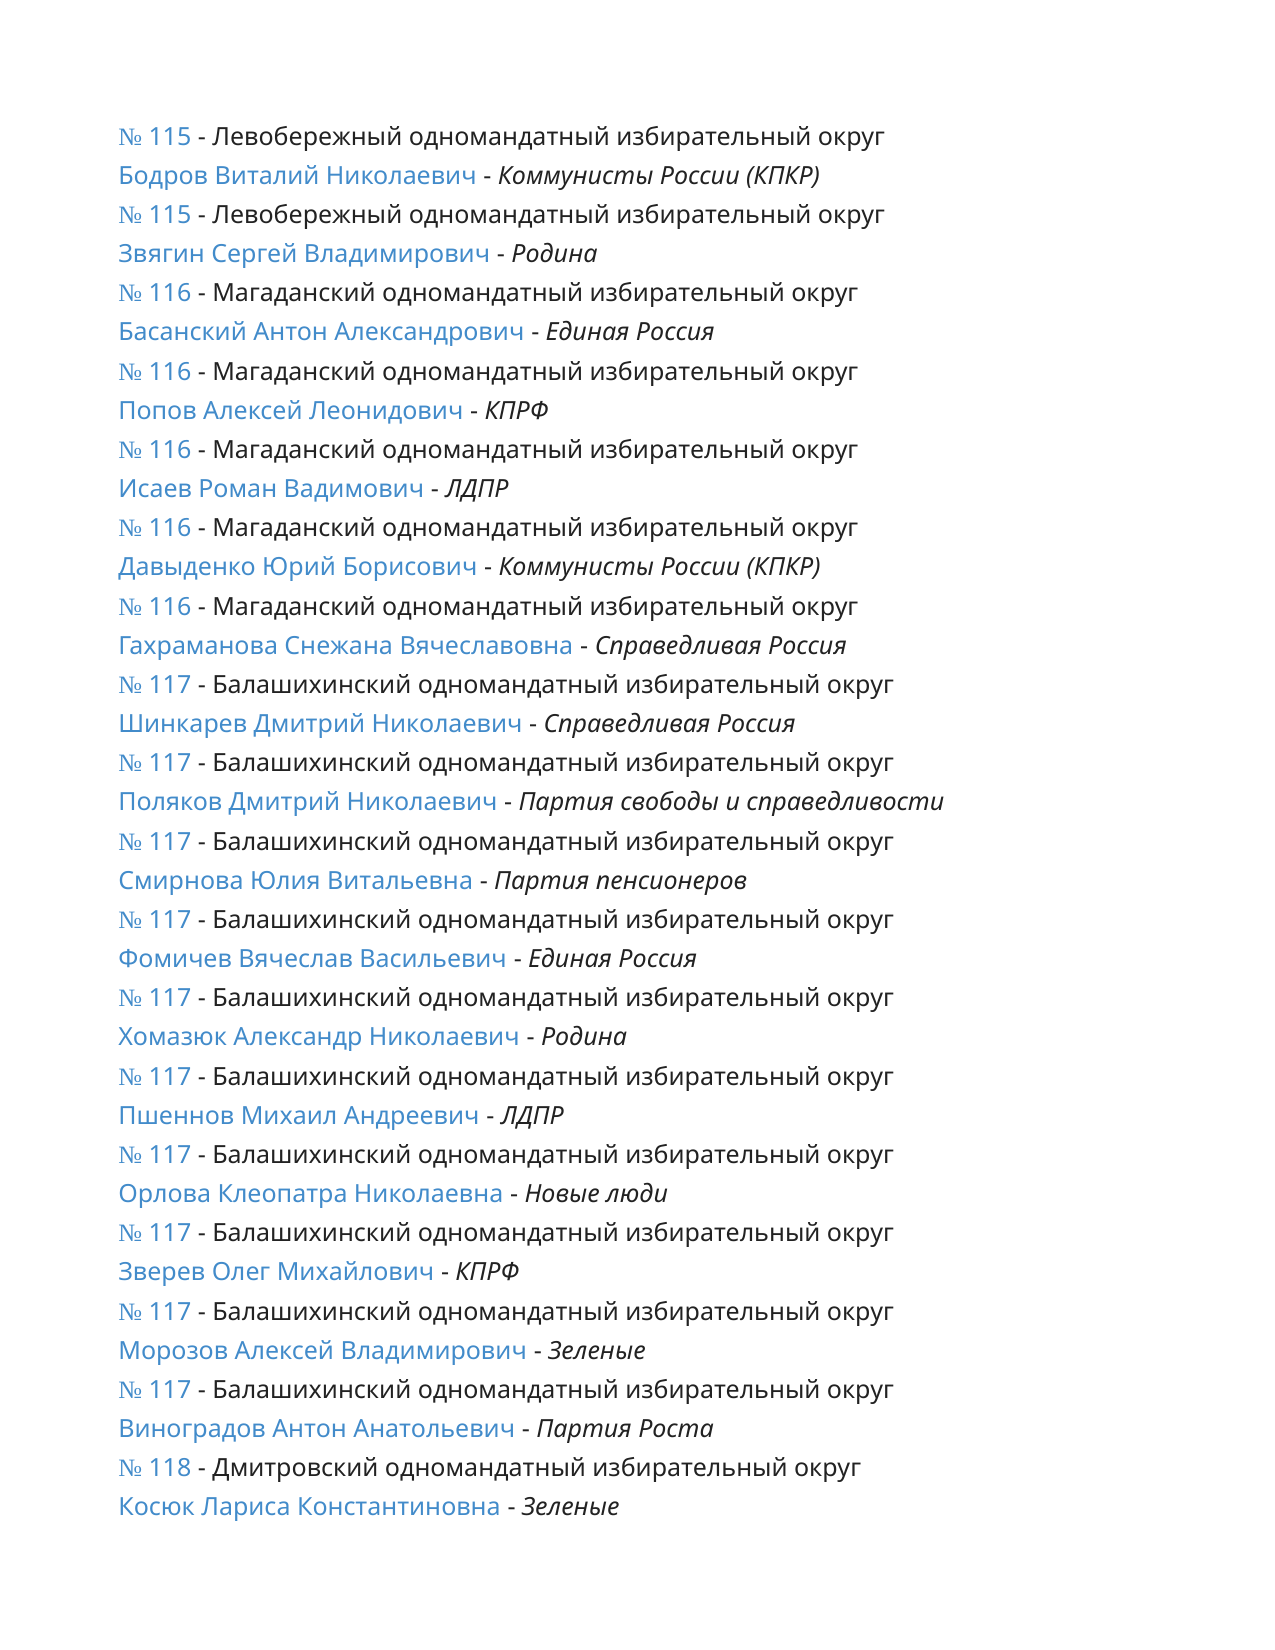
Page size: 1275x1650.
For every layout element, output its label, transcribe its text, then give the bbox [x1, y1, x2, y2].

text Орлова Клеопатра Николаевна - Новые люди [118, 1176, 1157, 1210]
text № 118 - Дмитровский одномандатный избирательный округ [118, 1450, 1157, 1484]
text № 117 - Балашихинский одномандатный избирательный округ [118, 666, 1157, 701]
text Зверев Олег Михайлович - КПРФ [118, 1254, 1157, 1288]
text № 116 - Магаданский одномандатный избирательный округ [118, 588, 1157, 622]
text Пшеннов Михаил Андреевич - ЛДПР [118, 1097, 1157, 1131]
text Звягин Сергей Владимирович - Родина [118, 236, 1157, 270]
text Исаев Роман Вадимович - ЛДПР [118, 471, 1157, 505]
text Морозов Алексей Владимирович - Зеленые [118, 1332, 1157, 1366]
text № 117 - Балашихинский одномандатный избирательный округ [118, 823, 1157, 857]
text № 117 - Балашихинский одномандатный избирательный округ [118, 1293, 1157, 1327]
text № 117 - Балашихинский одномандатный избирательный округ [118, 745, 1157, 779]
text № 117 - Балашихинский одномандатный избирательный округ [118, 1136, 1157, 1171]
text № 115 - Левобережный одномандатный избирательный округ [118, 118, 1157, 152]
text Басанский Антон Александрович - Единая Россия [118, 314, 1157, 348]
text № 116 - Магаданский одномандатный избирательный округ [118, 275, 1157, 309]
text № 117 - Балашихинский одномандатный избирательный округ [118, 1058, 1157, 1092]
text № 117 - Балашихинский одномандатный избирательный округ [118, 1371, 1157, 1406]
text Бодров Виталий Николаевич - Коммунисты России (КПКР) [118, 157, 1157, 191]
text № 116 - Магаданский одномандатный избирательный округ [118, 431, 1157, 466]
text Хомазюк Александр Николаевич - Родина [118, 1019, 1157, 1053]
text Виноградов Антон Анатольевич - Партия Роста [118, 1411, 1157, 1445]
text № 116 - Магаданский одномандатный избирательный округ [118, 510, 1157, 544]
text Попов Алексей Леонидович - КПРФ [118, 392, 1157, 426]
text Смирнова Юлия Витальевна - Партия пенсионеров [118, 862, 1157, 896]
text № 115 - Левобережный одномандатный избирательный округ [118, 196, 1157, 231]
text Гахраманова Снежана Вячеславовна - Справедливая Россия [118, 627, 1157, 661]
text № 117 - Балашихинский одномандатный избирательный округ [118, 901, 1157, 936]
text № 117 - Балашихинский одномандатный избирательный округ [118, 1215, 1157, 1249]
text Поляков Дмитрий Николаевич - Партия свободы и справедливости [118, 784, 1157, 818]
text № 116 - Магаданский одномандатный избирательный округ [118, 353, 1157, 387]
text Фомичев Вячеслав Васильевич - Единая Россия [118, 941, 1157, 975]
text Шинкарев Дмитрий Николаевич - Справедливая Россия [118, 706, 1157, 740]
text Давыденко Юрий Борисович - Коммунисты России (КПКР) [118, 549, 1157, 583]
text Косюк Лариса Константиновна - Зеленые [118, 1489, 1157, 1523]
text № 117 - Балашихинский одномандатный избирательный округ [118, 980, 1157, 1014]
